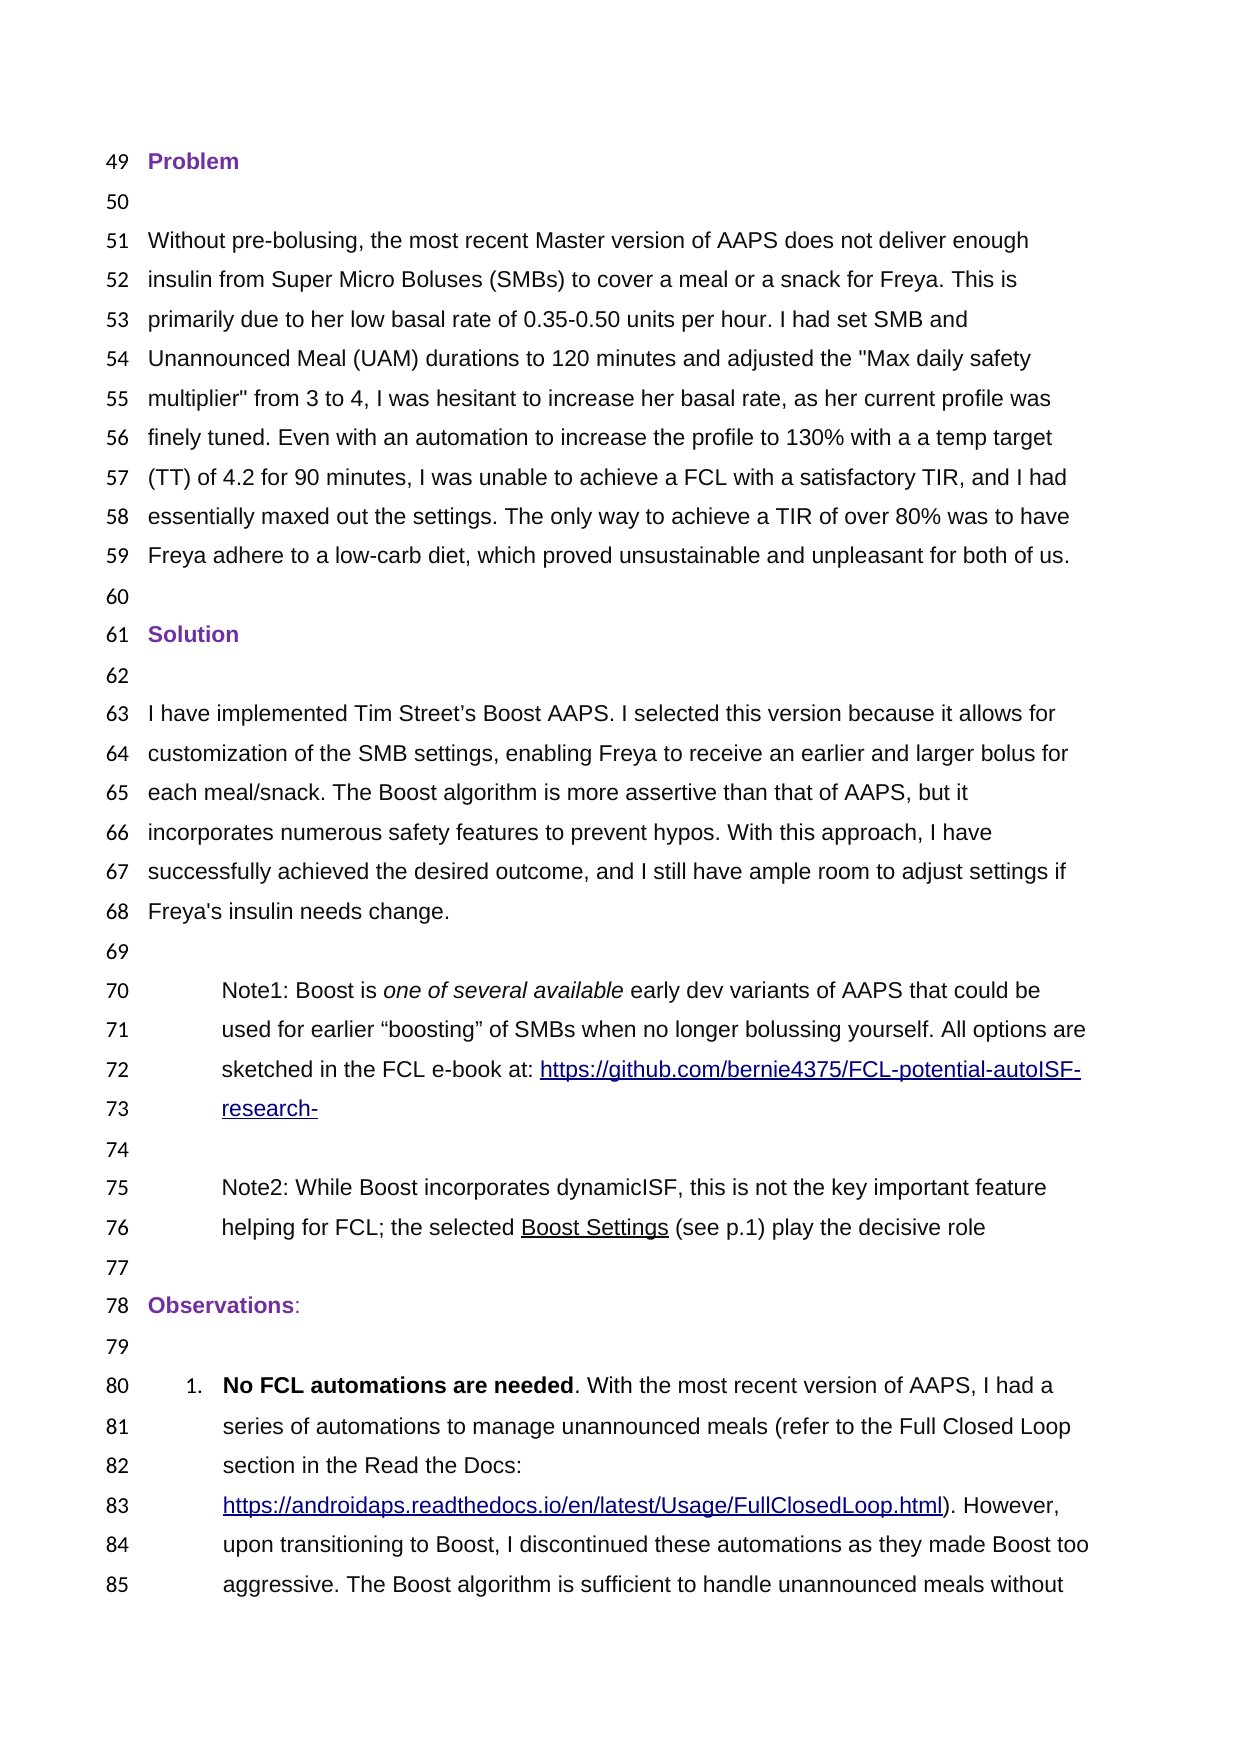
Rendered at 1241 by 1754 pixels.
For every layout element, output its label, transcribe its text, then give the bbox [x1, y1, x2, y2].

text I have implemented Tim Street’s Boost AAPS. I selected this version because it allows for customization of the SMB settings, enabling Freya to receive an earlier and larger bolus for each meal/snack. The Boost algorithm is more assertive than that of AAPS, but it incorporates numerous safety features to prevent hypos. With this approach, I have successfully achieved the desired outcome, and I still have ample room to adjust settings if Freya's insulin needs change. [148, 700, 1093, 924]
text Note1: Boost is one of several available early dev variants of AAPS that could be used for earlier “boosting” of SMBs when no longer bolussing yourself. All options are sketched in the FCL e-book at: https://github.com/bernie4375/FCL-potential-autoISF-research- [221, 977, 1093, 1121]
list No FCL automations are needed. With the most recent version of AAPS, I had a series of automations to manage unannounced meals (refer to the Full Closed Loop section in the Read the Docs: https://androidaps.readthedocs.io/en/latest/Usage/FullClosedLoop.html). However, upon transitioning to Boost, I discontinued these automations as they made Boost too aggressive. The Boost algorithm is sufficient to handle unannounced meals without [185, 1371, 1093, 1597]
text Note2: While Boost incorporates dynamicISF, this is not the key important feature helping for FCL; the selected Boost Settings (see p.1) play the decisive role [221, 1174, 1093, 1240]
text Observations: [148, 1292, 1093, 1319]
text Problem [148, 148, 1093, 174]
text Solution [148, 621, 1093, 648]
text Without pre-bolusing, the most recent Master version of AAPS does not deliver enough insulin from Super Micro Boluses (SMBs) to cover a meal or a snack for Freya. This is primarily due to her low basal rate of 0.35-0.50 units per hour. I had set SMB and Unannounced Meal (UAM) durations to 120 minutes and adjusted the "Max daily safety multiplier" from 3 to 4, I was hesitant to increase her basal rate, as her current profile was finely tuned. Even with an automation to increase the profile to 130% with a a temp target (TT) of 4.2 for 90 minutes, I was unable to achieve a FCL with a satisfactory TIR, and I had essentially maxed out the settings. The only way to achieve a TIR of over 80% was to have Freya adhere to a low-carb diet, which proved unsustainable and unpleasant for both of us. [148, 227, 1093, 569]
